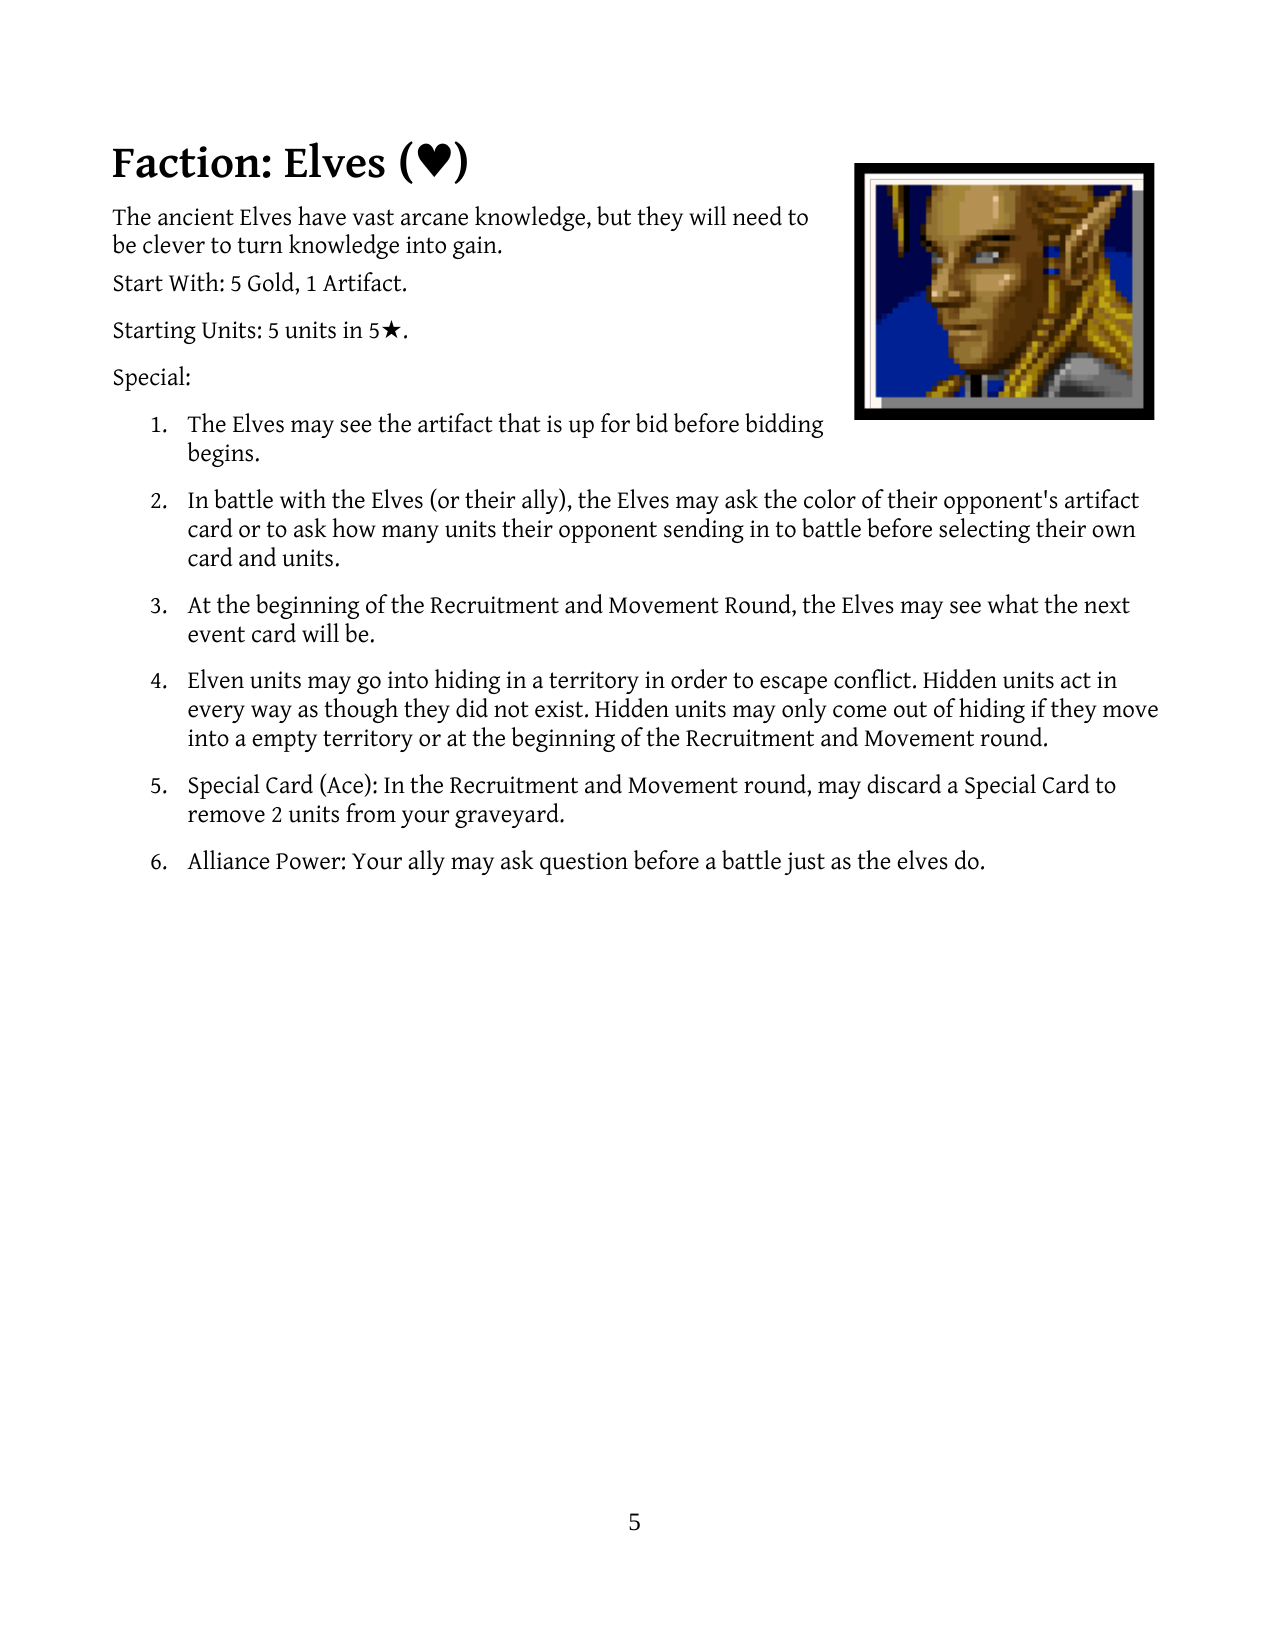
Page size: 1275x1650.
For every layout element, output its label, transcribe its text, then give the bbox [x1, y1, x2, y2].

text Start With: 5 Gold, 1 Artifact. [112, 270, 854, 299]
picture [854, 163, 1155, 420]
text Starting Units: 5 units in 5★. [112, 317, 854, 346]
list Alliance Power: Your ally may ask question before a battle just as the elves do. [150, 848, 1162, 877]
text [1155, 364, 1162, 393]
list Special Card (Ace): In the Recruitment and Movement round, may discard a Special Card to remove 2 units from your graveyard. [150, 772, 1162, 830]
text The ancient Elves have vast arcane knowledge, but they will need to be clever to turn knowledge into gain. [112, 203, 854, 261]
list The Elves may see the artifact that is up for bid before bidding begins. [150, 411, 1162, 468]
list In battle with the Elves (or their ally), the Elves may ask the color of their opponent's artifact card or to ask how many units their opponent sending in to battle before selecting their own card and units. [150, 486, 1162, 573]
text Special: [112, 364, 854, 393]
list Elven units may go into hiding in a territory in order to escape conflict. Hidden units act in every way as though they did not exist. Hidden units may only come out of hiding if they move into a empty territory or at the beginning of the Recruitment and Movement round. [150, 667, 1162, 754]
list At the beginning of the Recruitment and Movement Round, the Elves may see what the next event card will be. [150, 591, 1162, 649]
subtitle Faction: Elves (♥) [112, 137, 1162, 191]
